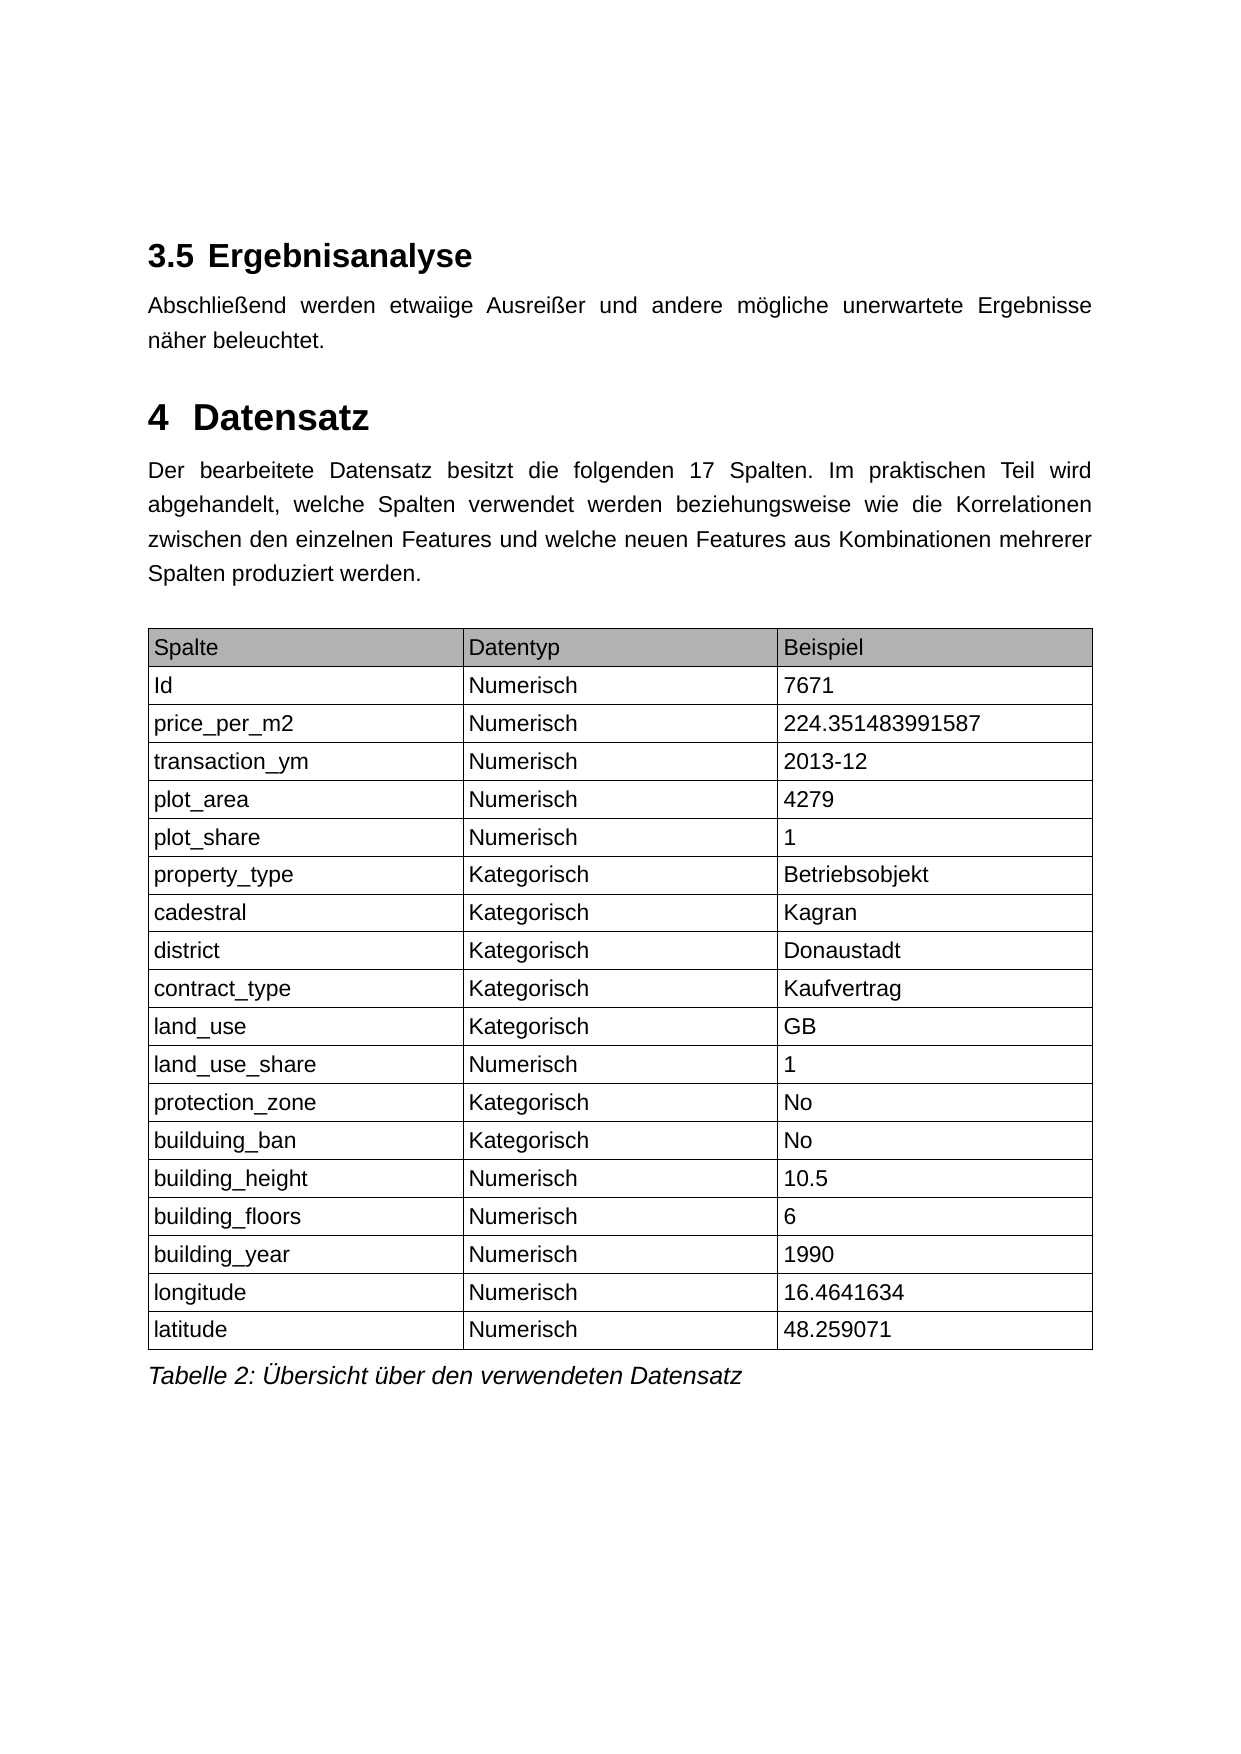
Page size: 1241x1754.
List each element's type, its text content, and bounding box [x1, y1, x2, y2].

table_cell Numerisch [464, 1312, 777, 1348]
table_cell plot_area [149, 781, 463, 818]
table_cell Numerisch [464, 743, 777, 780]
table_cell No [778, 1122, 1092, 1159]
text Der bearbeitete Datensatz besitzt die folgenden 17 Spalten. Im praktischen Teil wird abgehandelt, welche Spalten verwendet werden beziehungsweise wie die Korrelationen zwischen den einzelnen Features und welche neuen Features aus Kombinationen mehrerer Spalten produziert werden. [148, 457, 1092, 586]
table_cell 4279 [778, 781, 1092, 818]
table_cell 2013-12 [778, 743, 1092, 780]
table_cell protection_zone [149, 1084, 463, 1121]
table_cell 48.259071 [778, 1312, 1092, 1348]
table_cell Kategorisch [464, 857, 777, 893]
table_cell contract_type [149, 970, 463, 1007]
table_cell Kategorisch [464, 932, 777, 969]
table_cell property_type [149, 857, 463, 893]
subtitle Ergebnisanalyse [148, 236, 1092, 275]
table_cell land_use_share [149, 1046, 463, 1083]
table_cell Numerisch [464, 667, 777, 704]
table_cell No [778, 1084, 1092, 1121]
table_cell Kategorisch [464, 970, 777, 1007]
table_cell GB [778, 1008, 1092, 1045]
table_header Datentyp [464, 629, 777, 666]
table_cell Numerisch [464, 1046, 777, 1083]
table_cell Kaufvertrag [778, 970, 1092, 1007]
text Tabelle 2: Übersicht über den verwendeten Datensatz [148, 1361, 1092, 1390]
table_cell Numerisch [464, 1236, 777, 1273]
table_cell Numerisch [464, 819, 777, 856]
table_cell cadestral [149, 895, 463, 931]
table_cell 1990 [778, 1236, 1092, 1273]
table_cell Numerisch [464, 705, 777, 742]
table_cell Id [149, 667, 463, 704]
table_cell plot_share [149, 819, 463, 856]
table_cell 6 [778, 1198, 1092, 1235]
table_cell Kategorisch [464, 895, 777, 931]
table_cell Numerisch [464, 1160, 777, 1197]
table_header Spalte [149, 629, 463, 666]
table_cell longitude [149, 1274, 463, 1311]
table_cell building_year [149, 1236, 463, 1273]
table_cell building_floors [149, 1198, 463, 1235]
table_cell builduing_ban [149, 1122, 463, 1159]
table_cell 16.4641634 [778, 1274, 1092, 1311]
table_cell price_per_m2 [149, 705, 463, 742]
table_cell Numerisch [464, 1198, 777, 1235]
subtitle Datensatz [148, 395, 1092, 438]
table_cell 1 [778, 1046, 1092, 1083]
table_cell 10.5 [778, 1160, 1092, 1197]
table_cell transaction_ym [149, 743, 463, 780]
table_cell Betriebsobjekt [778, 857, 1092, 893]
table_cell Numerisch [464, 1274, 777, 1311]
table_cell Kagran [778, 895, 1092, 931]
table_cell Kategorisch [464, 1084, 777, 1121]
table_header Beispiel [778, 629, 1092, 666]
table_cell Kategorisch [464, 1008, 777, 1045]
text Abschließend werden etwaiige Ausreißer und andere mögliche unerwartete Ergebnisse näher beleuchtet. [148, 292, 1092, 353]
table_cell latitude [149, 1312, 463, 1348]
table_cell 224.351483991587 [778, 705, 1092, 742]
table_cell Numerisch [464, 781, 777, 818]
table_cell district [149, 932, 463, 969]
table_cell land_use [149, 1008, 463, 1045]
table_cell Kategorisch [464, 1122, 777, 1159]
table_cell building_height [149, 1160, 463, 1197]
table_cell 7671 [778, 667, 1092, 704]
table_cell Donaustadt [778, 932, 1092, 969]
table_cell 1 [778, 819, 1092, 856]
